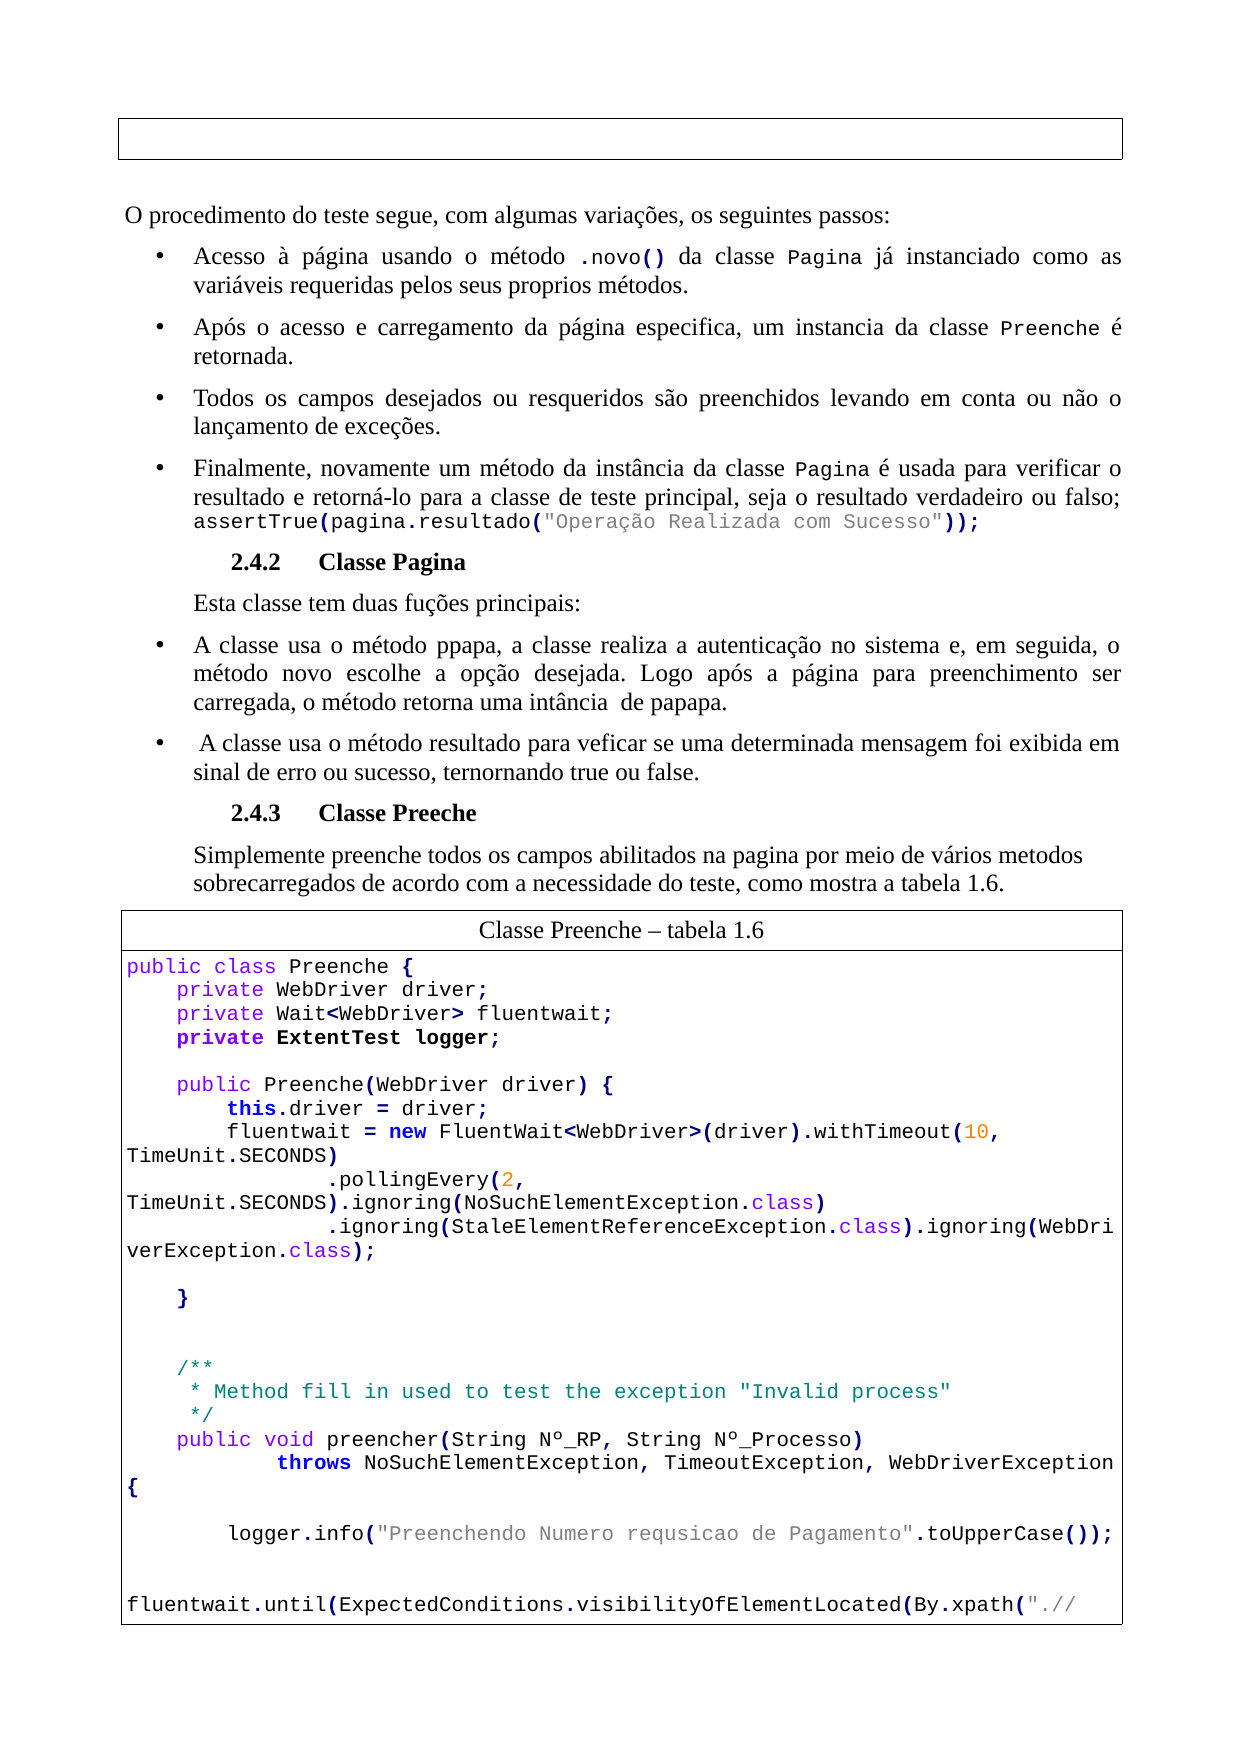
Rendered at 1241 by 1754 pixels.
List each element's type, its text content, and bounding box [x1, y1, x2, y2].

table_cell public class Preenche { private WebDriver driver; private Wait<WebDriver> fluentwait; private ExtentTest logger; public Preenche(WebDriver driver) { this.driver = driver; fluentwait = new FluentWait<WebDriver>(driver).withTimeout(10, TimeUnit.SECONDS) .pollingEvery(2, TimeUnit.SECONDS).ignoring(NoSuchElementException.class) .ignoring(StaleElementReferenceException.class).ignoring(WebDriverException.class); } /** * Method fill in used to test the exception "Invalid process" */ public void preencher(String Nº_RP, String Nº_Processo) throws NoSuchElementException, TimeoutException, WebDriverException { logger.info("Preenchendo Numero requsicao de Pagamento".toUpperCase()); fluentwait.until(ExpectedConditions.visibilityOfElementLocated(By.xpath(".// [122, 951, 1122, 1624]
list Classe Preeche [231, 798, 1122, 827]
list Após o acesso e carregamento da página especifica, um instancia da classe Preenche é retornada. [156, 312, 1122, 370]
table_header Classe Preenche – tabela 1.6 [122, 911, 1122, 950]
list Simplemente preenche todos os campos abilitados na pagina por meio de vários metodos sobrecarregados de acordo com a necessidade do teste, como mostra a tabela 1.6. [156, 840, 1122, 897]
table_cell [119, 119, 1122, 158]
list A classe usa o método resultado para veficar se uma determinada mensagem foi exibida em sinal de erro ou sucesso, ternornando true ou false. [156, 728, 1122, 786]
list A classe usa o método ppapa, a classe realiza a autenticação no sistema e, em seguida, o método novo escolhe a opção desejada. Logo após a página para preenchimento ser carregada, o método retorna uma intância de papapa. [156, 630, 1122, 716]
list Classe Pagina [231, 547, 1122, 576]
list Acesso à página usando o método .novo() da classe Pagina já instanciado como as variáveis requeridas pelos seus proprios métodos. [156, 241, 1122, 299]
list Todos os campos desejados ou resqueridos são preenchidos levando em conta ou não o lançamento de exceções. [156, 383, 1122, 440]
list Finalmente, novamente um método da instância da classe Pagina é usada para verificar o resultado e retorná-lo para a classe de teste principal, seja o resultado verdadeiro ou falso; assertTrue(pagina.resultado("Operação Realizada com Sucesso")); [156, 453, 1122, 535]
text O procedimento do teste segue, com algumas variações, os seguintes passos: [118, 200, 1122, 228]
list Esta classe tem duas fuções principais: [156, 588, 1122, 617]
